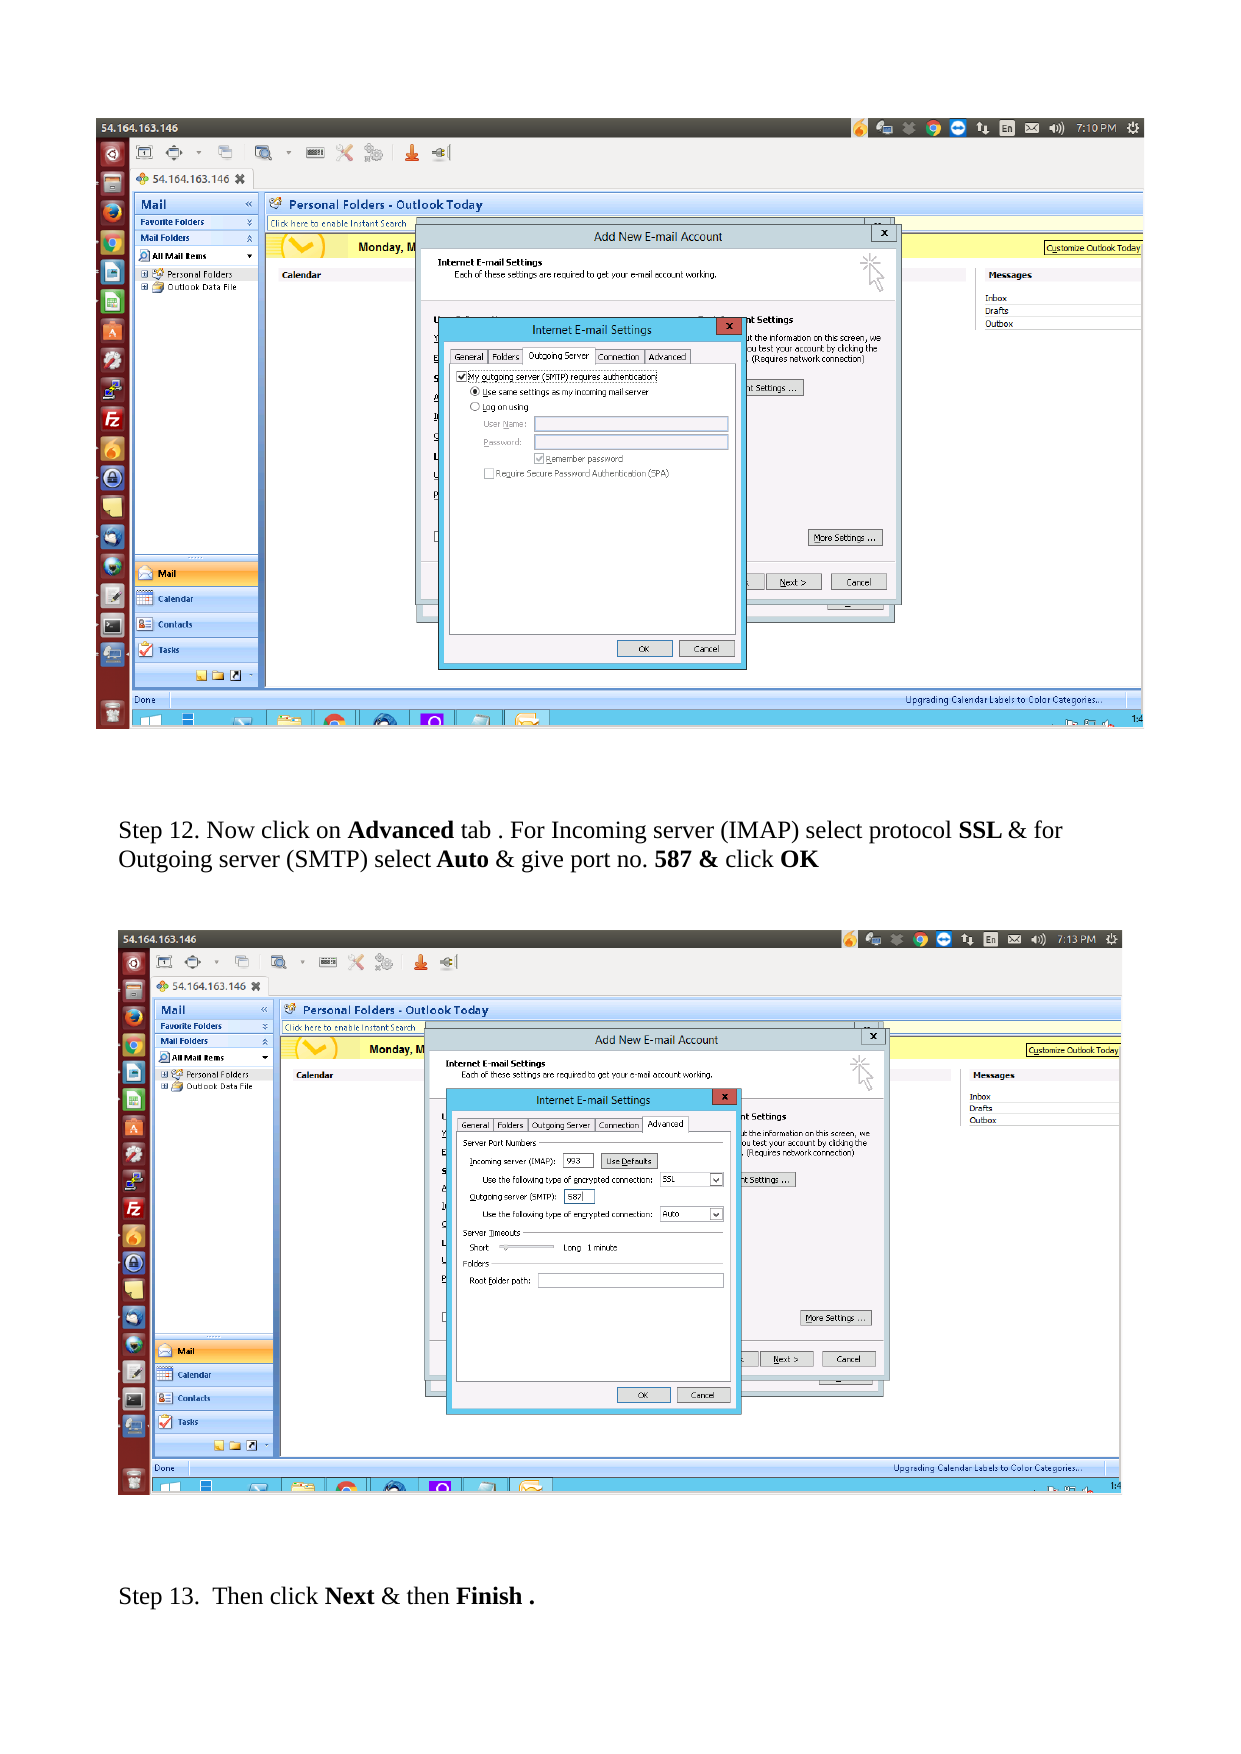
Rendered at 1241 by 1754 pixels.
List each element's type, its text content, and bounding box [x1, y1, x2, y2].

picture [118, 930, 1123, 1495]
picture [96, 118, 1145, 729]
text Step 12. Now click on Advanced tab . For Incoming server (IMAP) select protocol SSL & for Outgoing server (SMTP) select Auto & give port no. 587 & click OK [118, 815, 1122, 873]
text Step 13. Then click Next & then Finish . [118, 1581, 1122, 1610]
